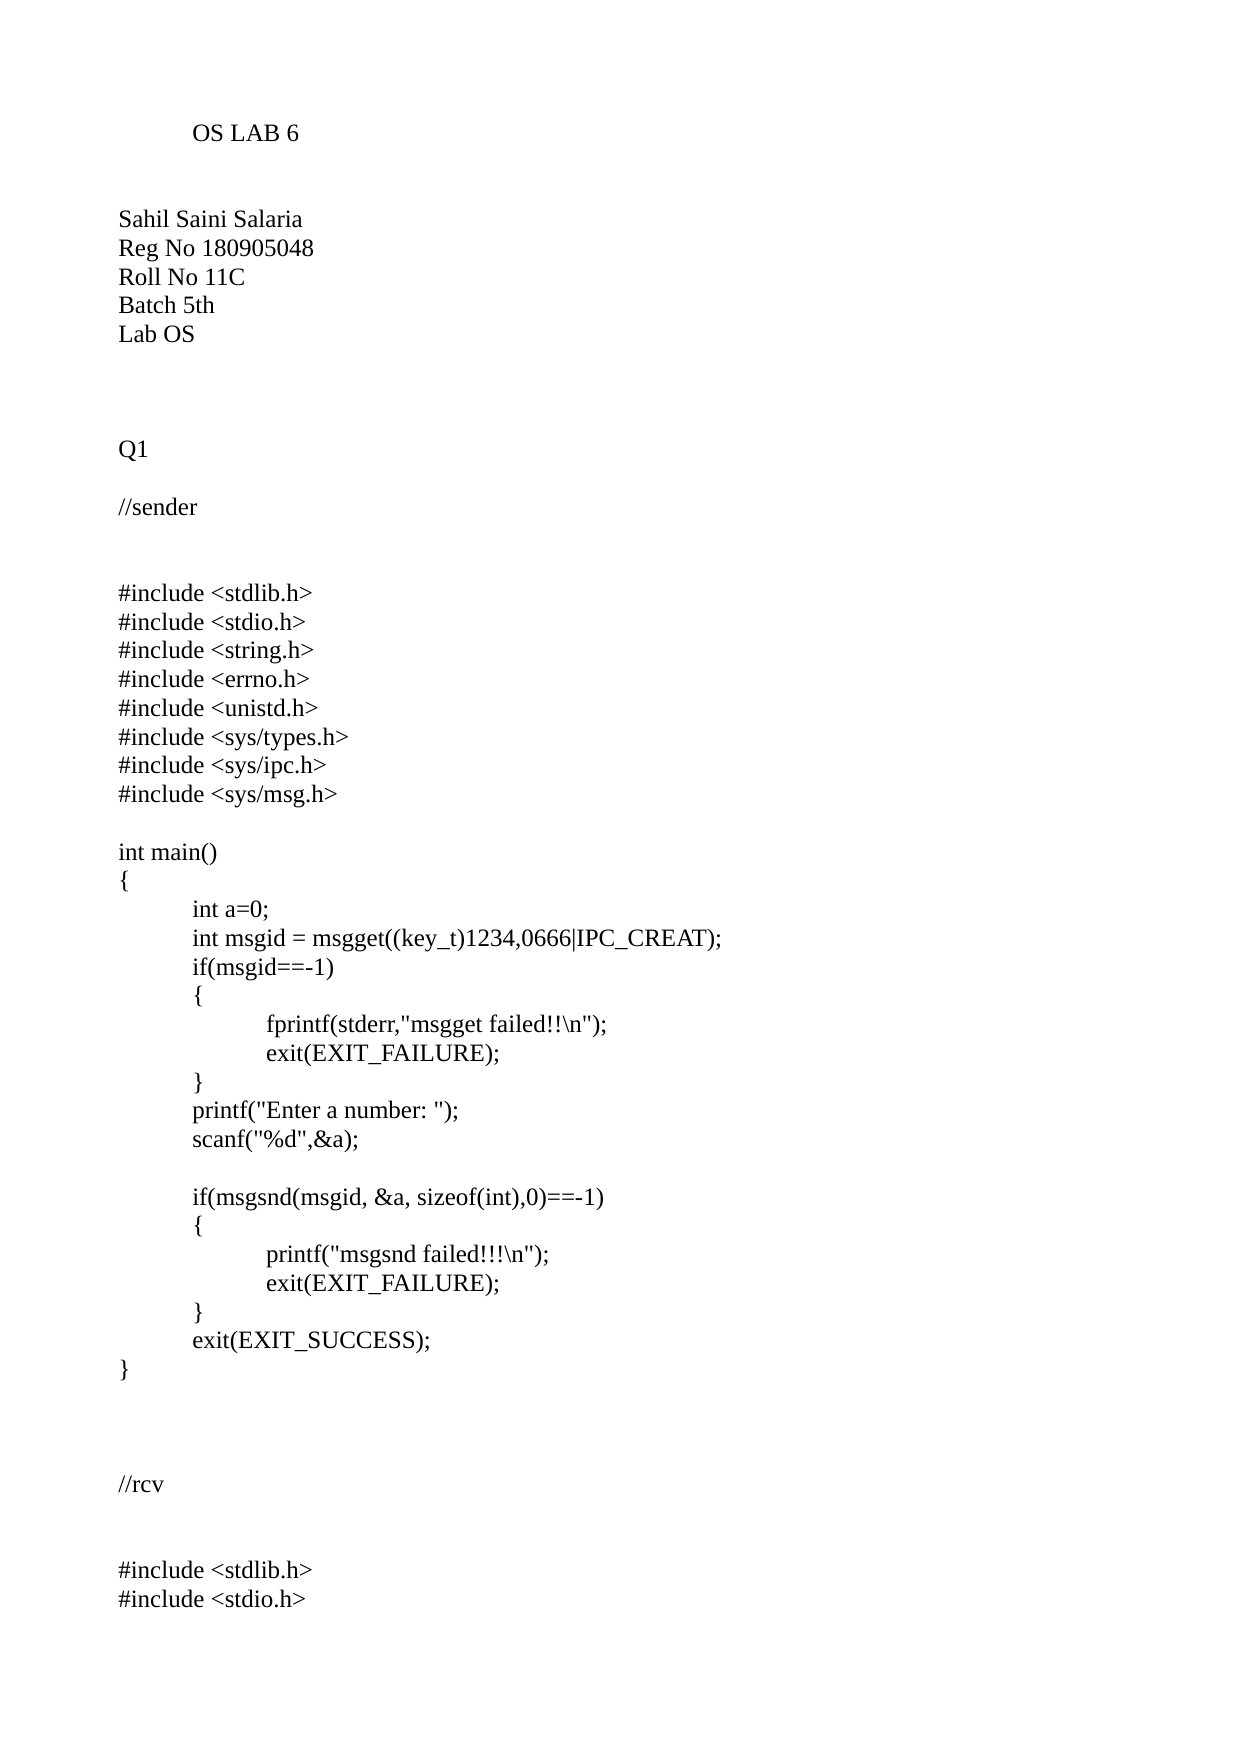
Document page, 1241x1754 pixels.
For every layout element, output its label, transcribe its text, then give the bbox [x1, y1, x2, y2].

text exit(EXIT_FAILURE); [118, 1268, 1122, 1297]
text Batch 5th [118, 291, 1122, 319]
text { [118, 1211, 1122, 1239]
text #include <sys/msg.h> [118, 779, 1122, 808]
text #include <stdlib.h> [118, 1556, 1122, 1584]
text //sender [118, 492, 1122, 521]
text scanf("%d",&a); [118, 1124, 1122, 1153]
text fprintf(stderr,"msgget failed!!\n"); [118, 1009, 1122, 1038]
text #include <errno.h> [118, 664, 1122, 693]
text #include <stdio.h> [118, 1584, 1122, 1613]
text //rcv [118, 1469, 1122, 1498]
text printf("msgsnd failed!!!\n"); [118, 1239, 1122, 1268]
text { [118, 866, 1122, 894]
text if(msgsnd(msgid, &a, sizeof(int),0)==-1) [118, 1182, 1122, 1211]
text } [118, 1067, 1122, 1096]
text int msgid = msgget((key_t)1234,0666|IPC_CREAT); [118, 923, 1122, 952]
text exit(EXIT_SUCCESS); [118, 1326, 1122, 1354]
text if(msgid==-1) [118, 952, 1122, 981]
text Lab OS [118, 319, 1122, 348]
text { [118, 981, 1122, 1009]
text #include <sys/ipc.h> [118, 751, 1122, 779]
text exit(EXIT_FAILURE); [118, 1038, 1122, 1067]
text Reg No 180905048 [118, 233, 1122, 262]
text Sahil Saini Salaria [118, 204, 1122, 233]
text #include <sys/types.h> [118, 722, 1122, 751]
text int a=0; [118, 894, 1122, 923]
text #include <string.h> [118, 636, 1122, 664]
text #include <unistd.h> [118, 693, 1122, 722]
text Q1 [118, 434, 1122, 463]
text OS LAB 6 [118, 118, 1122, 147]
text #include <stdio.h> [118, 607, 1122, 636]
text } [118, 1297, 1122, 1326]
text Roll No 11C [118, 262, 1122, 291]
text #include <stdlib.h> [118, 578, 1122, 607]
text } [118, 1354, 1122, 1383]
text int main() [118, 837, 1122, 866]
text printf("Enter a number: "); [118, 1096, 1122, 1124]
